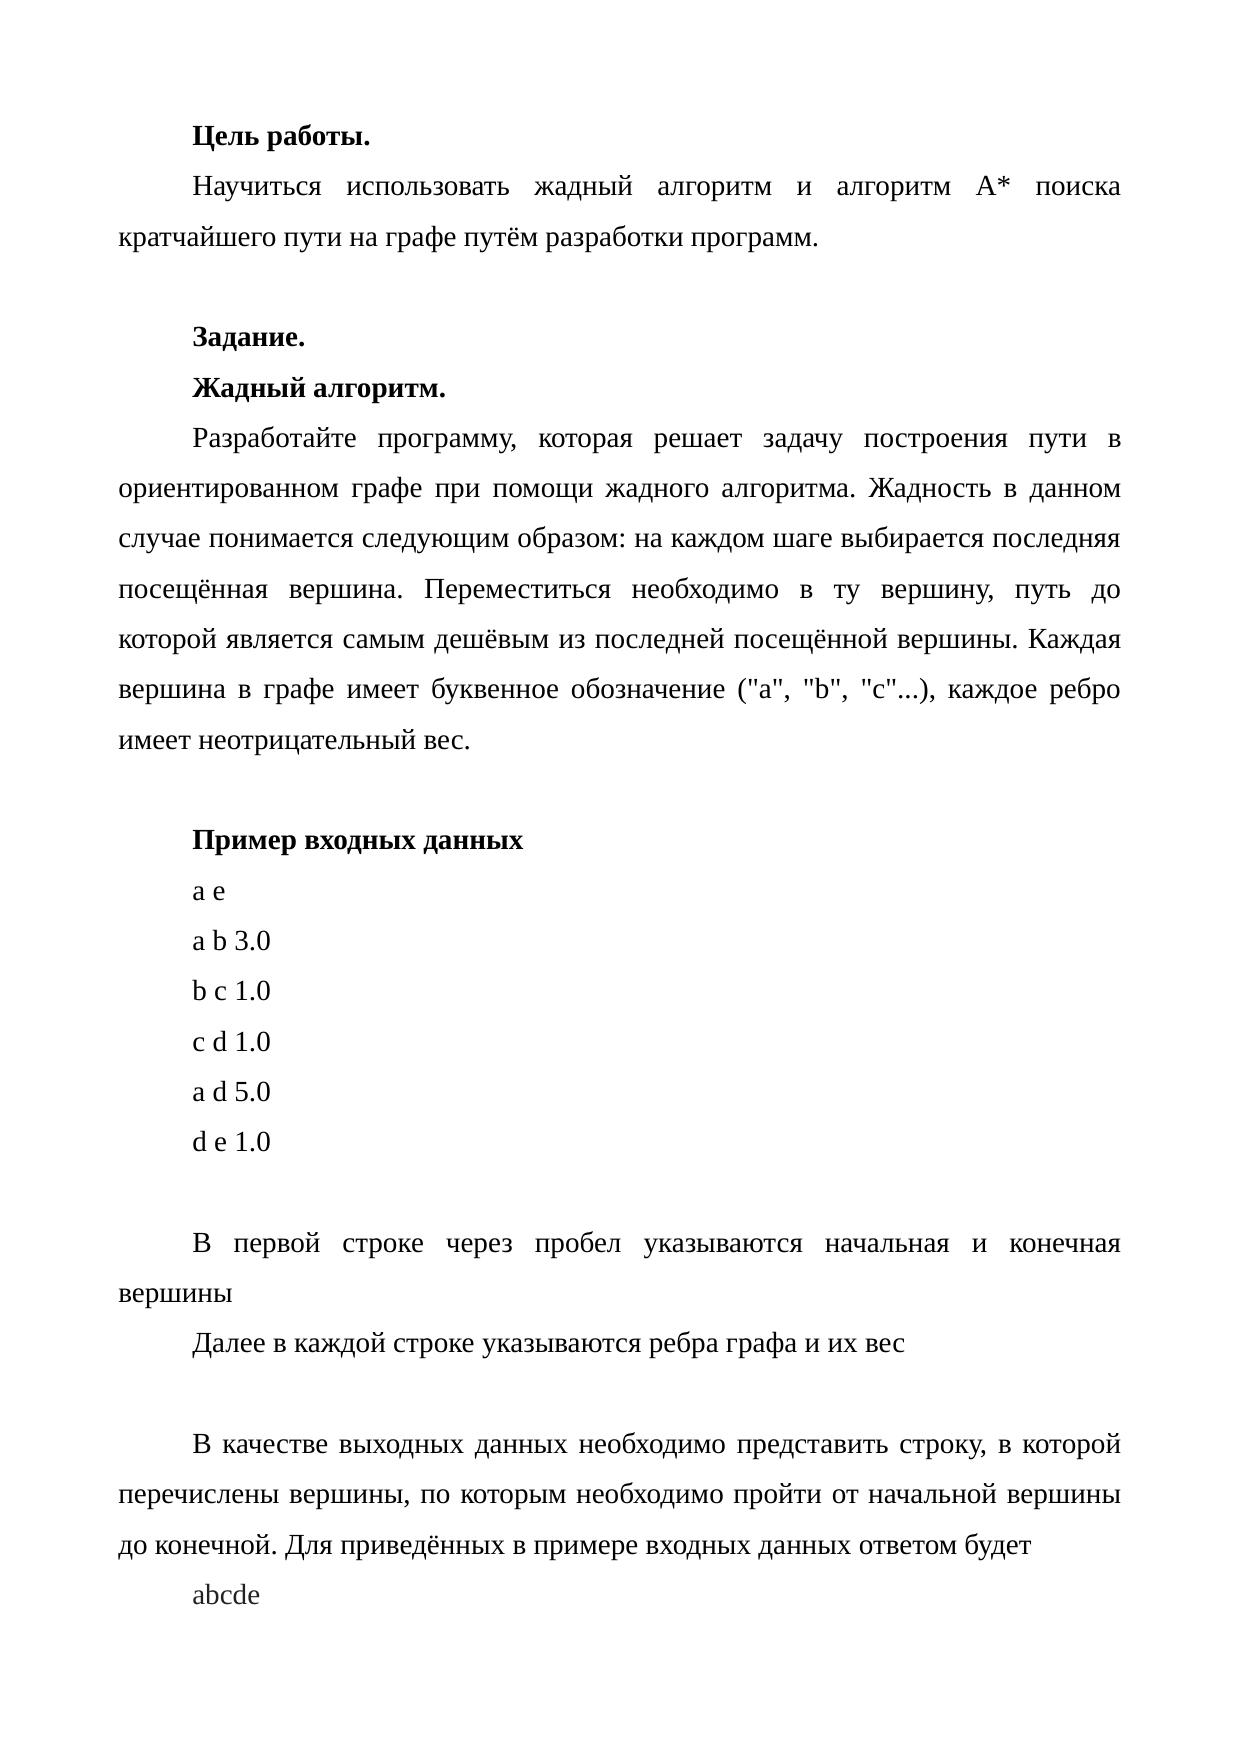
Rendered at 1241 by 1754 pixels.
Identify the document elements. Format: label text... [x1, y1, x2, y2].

text Пример входных данных [118, 822, 1122, 856]
text a e [118, 873, 1122, 906]
text abcde [118, 1577, 1122, 1611]
text Научиться использовать жадный алгоритм и алгоритм A* поиска кратчайшего пути на графе путём разработки программ. [118, 168, 1122, 252]
text Далее в каждой строке указываются ребра графа и их вес [118, 1326, 1122, 1359]
text В качестве выходных данных необходимо представить строку, в которой перечислены вершины, по которым необходимо пройти от начальной вершины до конечной. Для приведённых в примере входных данных ответом будет [118, 1426, 1122, 1560]
text Цель работы. [118, 118, 1122, 152]
text a b 3.0 [118, 923, 1122, 957]
text c d 1.0 [118, 1024, 1122, 1057]
text Задание. [118, 319, 1122, 353]
text Жадный алгоритм. [118, 370, 1122, 403]
text d e 1.0 [118, 1124, 1122, 1158]
text В первой строке через пробел указываются начальная и конечная вершины [118, 1225, 1122, 1309]
text Разработайте программу, которая решает задачу построения пути в ориентированном графе при помощи жадного алгоритма. Жадность в данном случае понимается следующим образом: на каждом шаге выбирается последняя посещённая вершина. Переместиться необходимо в ту вершину, путь до которой является самым дешёвым из последней посещённой вершины. Каждая вершина в графе имеет буквенное обозначение ("a", "b", "c"...), каждое ребро имеет неотрицательный вес. [118, 420, 1122, 755]
text a d 5.0 [118, 1074, 1122, 1108]
text b c 1.0 [118, 973, 1122, 1007]
